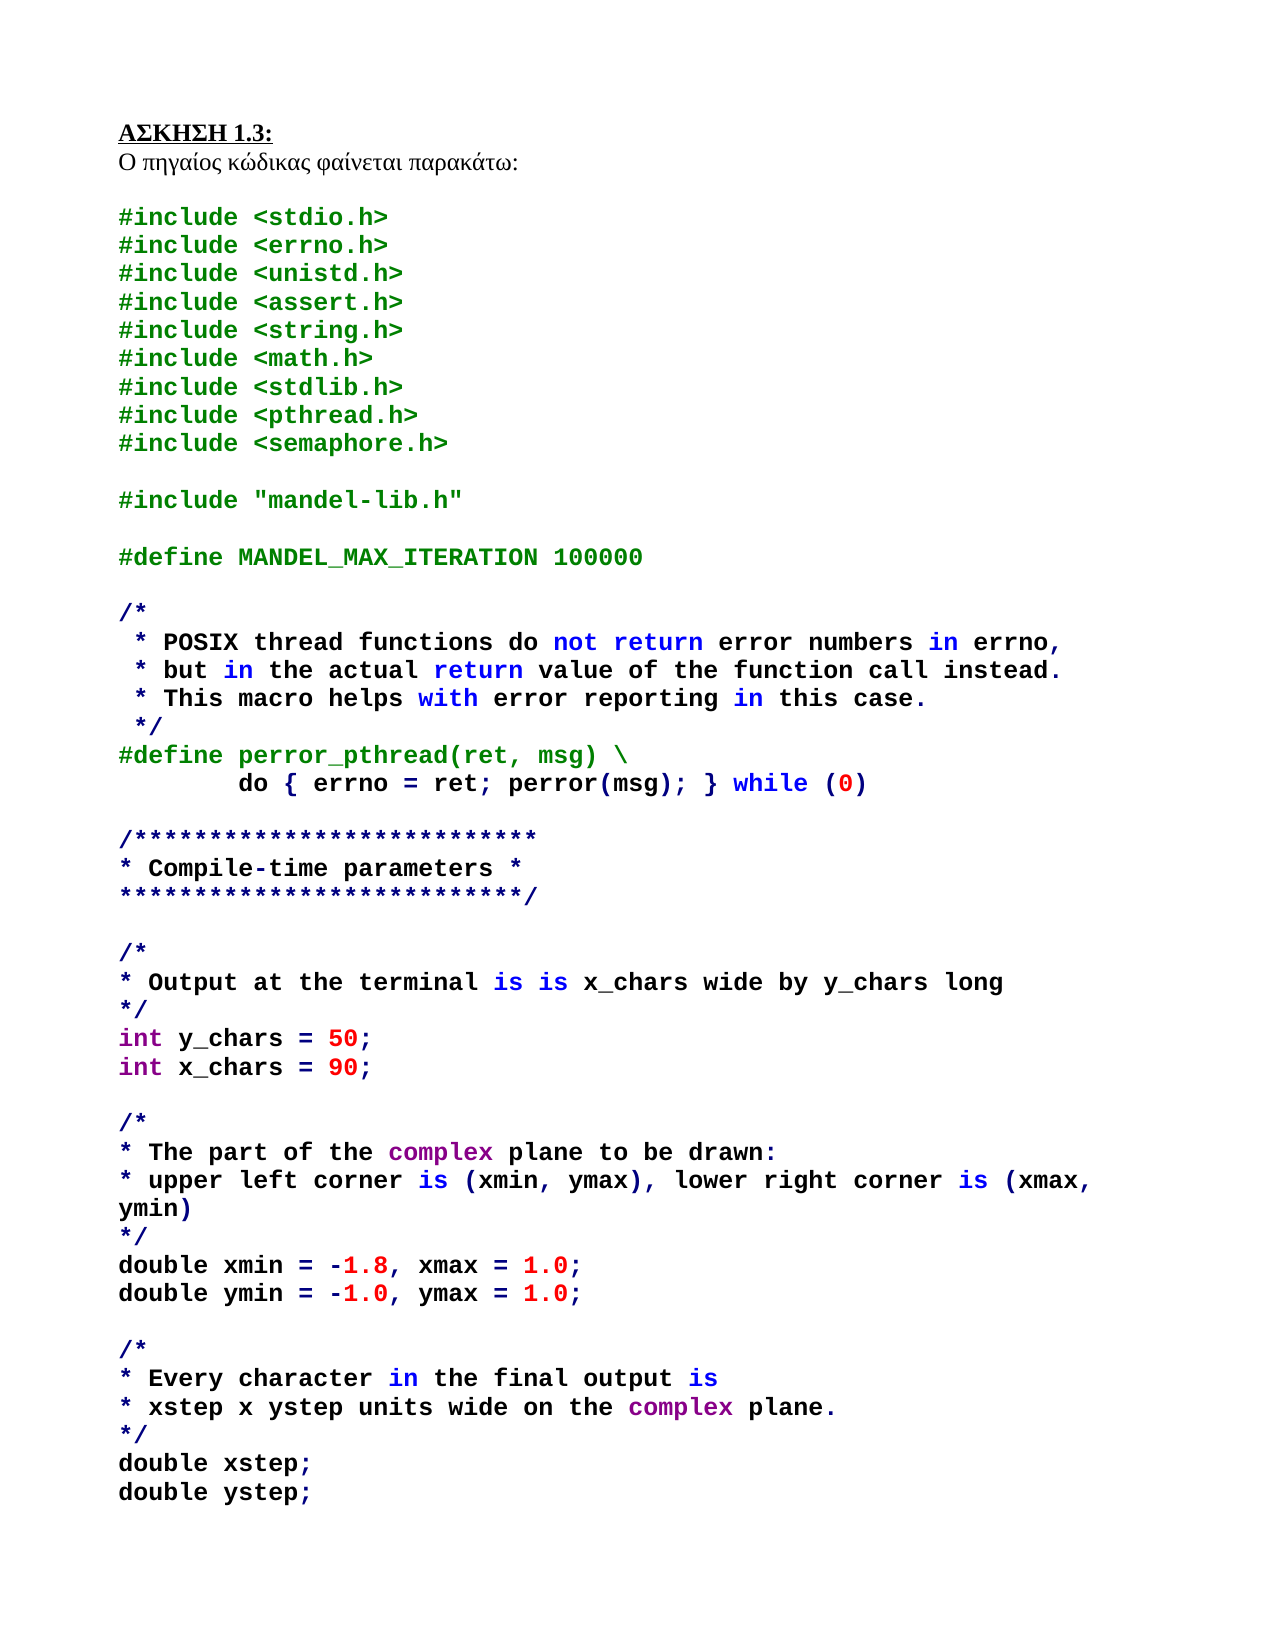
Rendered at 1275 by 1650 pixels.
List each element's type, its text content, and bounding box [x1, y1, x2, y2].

text * This macro helps with error reporting in this case. [118, 686, 1157, 714]
text /* [118, 1111, 1157, 1139]
text double xmin = -1.8, xmax = 1.0; [118, 1253, 1157, 1281]
text #include <stdio.h> [118, 204, 1157, 233]
text * xstep x ystep units wide on the complex plane. [118, 1394, 1157, 1423]
text Ο πηγαίος κώδικας φαίνεται παρακάτω: [118, 147, 1157, 176]
text #include <pthread.h> [118, 403, 1157, 431]
text #include <assert.h> [118, 289, 1157, 318]
text double ystep; [118, 1479, 1157, 1508]
text ***************************/ [118, 884, 1157, 913]
text #include <semaphore.h> [118, 431, 1157, 459]
text do { errno = ret; perror(msg); } while (0) [118, 771, 1157, 799]
text double xstep; [118, 1451, 1157, 1479]
text int x_chars = 90; [118, 1054, 1157, 1083]
text #include <string.h> [118, 318, 1157, 346]
text double ymin = -1.0, ymax = 1.0; [118, 1281, 1157, 1309]
text #include "mandel-lib.h" [118, 488, 1157, 516]
text * Every character in the final output is [118, 1366, 1157, 1394]
text ΑΣΚΗΣΗ 1.3: [118, 118, 1157, 147]
text /* [118, 601, 1157, 629]
text * but in the actual return value of the function call instead. [118, 658, 1157, 686]
text * upper left corner is (xmin, ymax), lower right corner is (xmax, ymin) [118, 1168, 1157, 1224]
text */ [118, 998, 1157, 1026]
text /* [118, 1338, 1157, 1366]
text * Output at the terminal is is x_chars wide by y_chars long [118, 969, 1157, 998]
text #include <unistd.h> [118, 261, 1157, 289]
text */ [118, 1423, 1157, 1451]
text #define MANDEL_MAX_ITERATION 100000 [118, 544, 1157, 573]
text * POSIX thread functions do not return error numbers in errno, [118, 629, 1157, 658]
text #include <errno.h> [118, 233, 1157, 261]
text /*************************** [118, 828, 1157, 856]
text #include <math.h> [118, 346, 1157, 374]
text */ [118, 1224, 1157, 1253]
text * The part of the complex plane to be drawn: [118, 1139, 1157, 1168]
text #define perror_pthread(ret, msg) \ [118, 743, 1157, 771]
text */ [118, 714, 1157, 743]
text int y_chars = 50; [118, 1026, 1157, 1054]
text * Compile-time parameters * [118, 856, 1157, 884]
text #include <stdlib.h> [118, 374, 1157, 403]
text /* [118, 941, 1157, 969]
